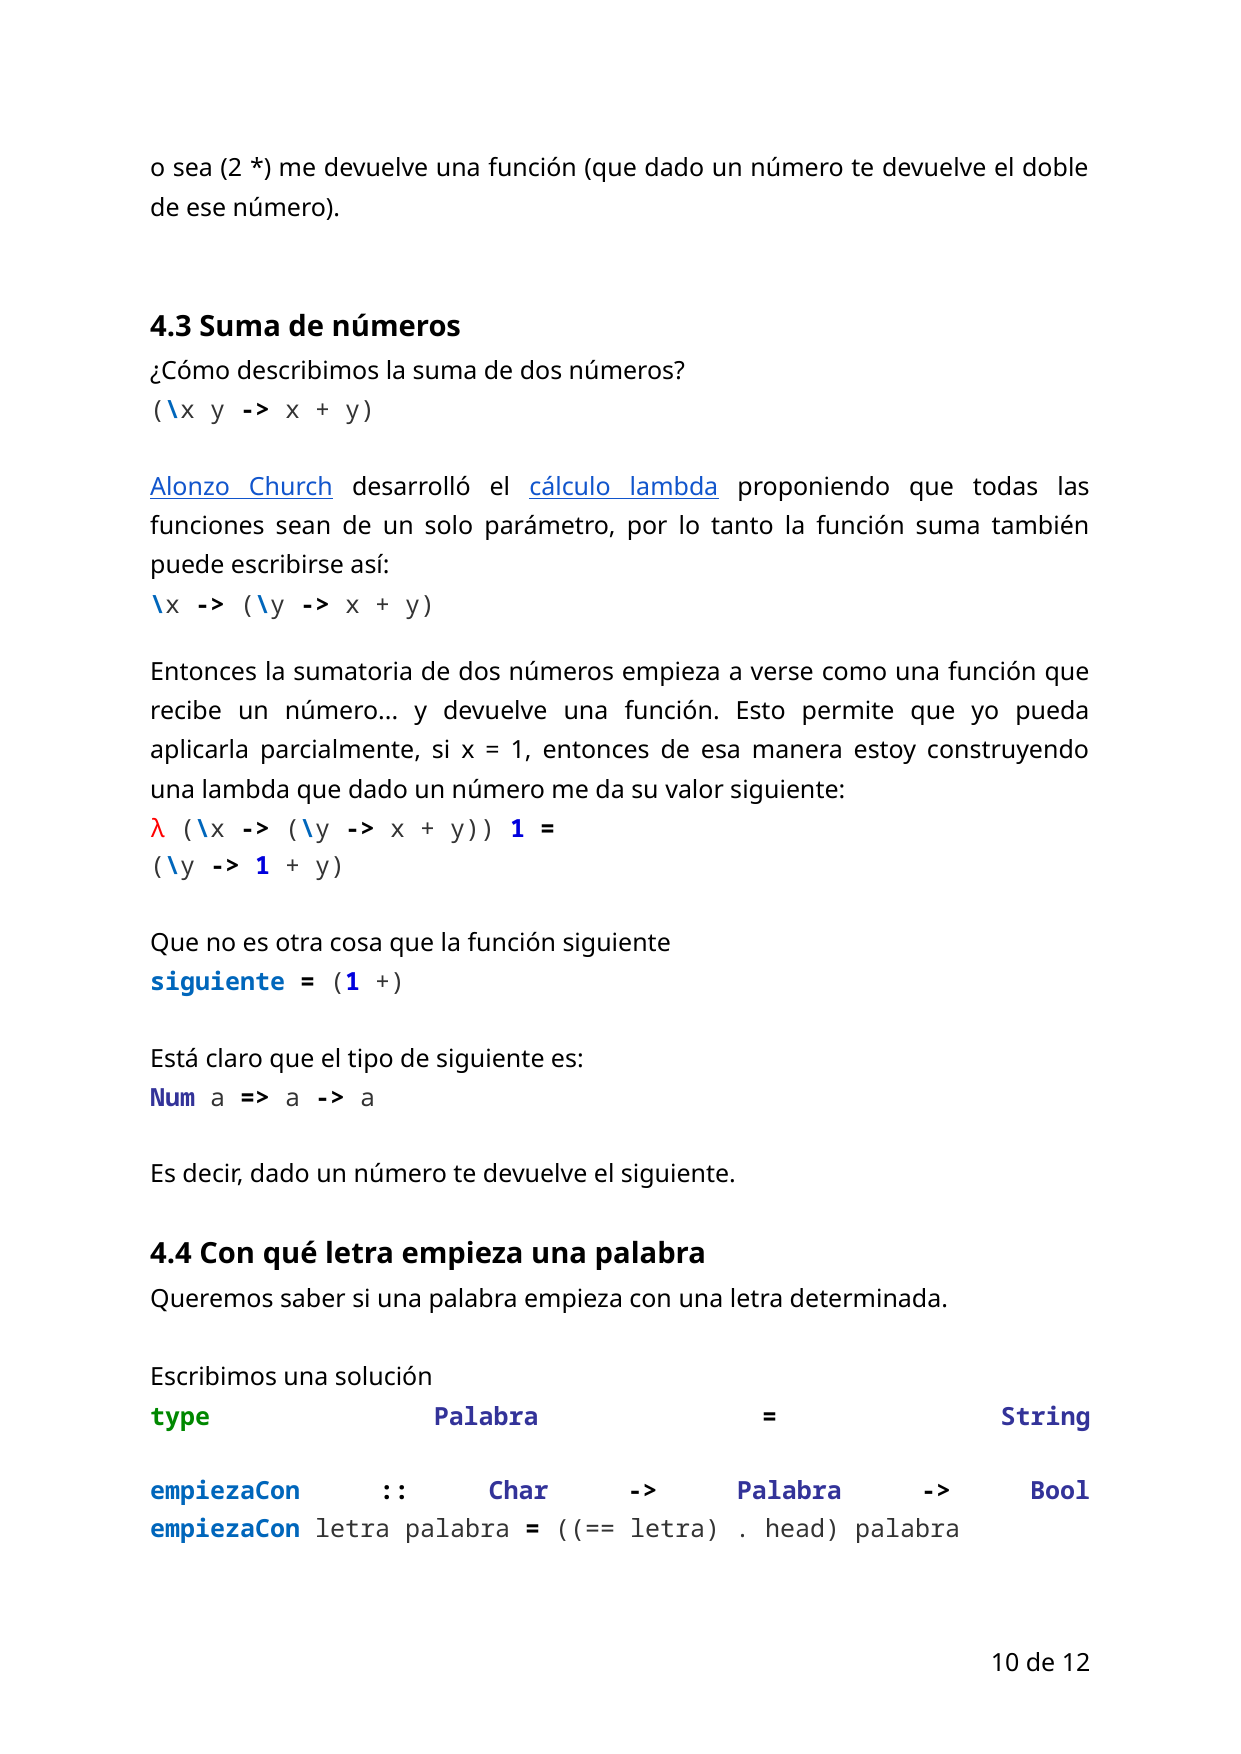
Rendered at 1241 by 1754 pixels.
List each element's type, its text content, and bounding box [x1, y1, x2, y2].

text ¿Cómo describimos la suma de dos números? [150, 353, 1090, 387]
subtitle 4.4 Con qué letra empieza una palabra [150, 1233, 1090, 1272]
text Está claro que el tipo de siguiente es: [150, 1040, 1090, 1074]
text (\x y -> x + y) [150, 392, 1090, 426]
text Entonces la sumatoria de dos números empieza a verse como una función que recibe un número... y devuelve una función. Esto permite que yo pueda aplicarla parcialmente, si x = 1, entonces de esa manera estoy construyendo una lambda que dado un número me da su valor siguiente: [150, 654, 1090, 805]
text (\y -> 1 + y) [150, 848, 1090, 882]
subtitle 4.3 Suma de números [150, 305, 1090, 345]
text λ (\x -> (\y -> x + y)) 1 = [150, 811, 1090, 844]
text Alonzo Church desarrolló el cálculo lambda proponiendo que todas las funciones sean de un solo parámetro, por lo tanto la función suma también puede escribirse así: [150, 469, 1090, 581]
text \x -> (\y -> x + y) [150, 586, 1090, 620]
text siguiente = (1 +) [150, 964, 1090, 998]
text type Palabra = String empiezaCon :: Char -> Palabra -> Bool empiezaCon letra palabra = ((== letra) . head) palabra [150, 1398, 1090, 1544]
text Num a => a -> a [150, 1079, 1090, 1113]
text Que no es otra cosa que la función siguiente [150, 924, 1090, 958]
text o sea (2 *) me devuelve una función (que dado un número te devuelve el doble de ese número). [150, 150, 1090, 223]
text Queremos saber si una palabra empieza con una letra determinada. [150, 1281, 1090, 1315]
text Es decir, dado un número te devuelve el siguiente. [150, 1156, 1090, 1190]
text Escribimos una solución [150, 1359, 1090, 1393]
